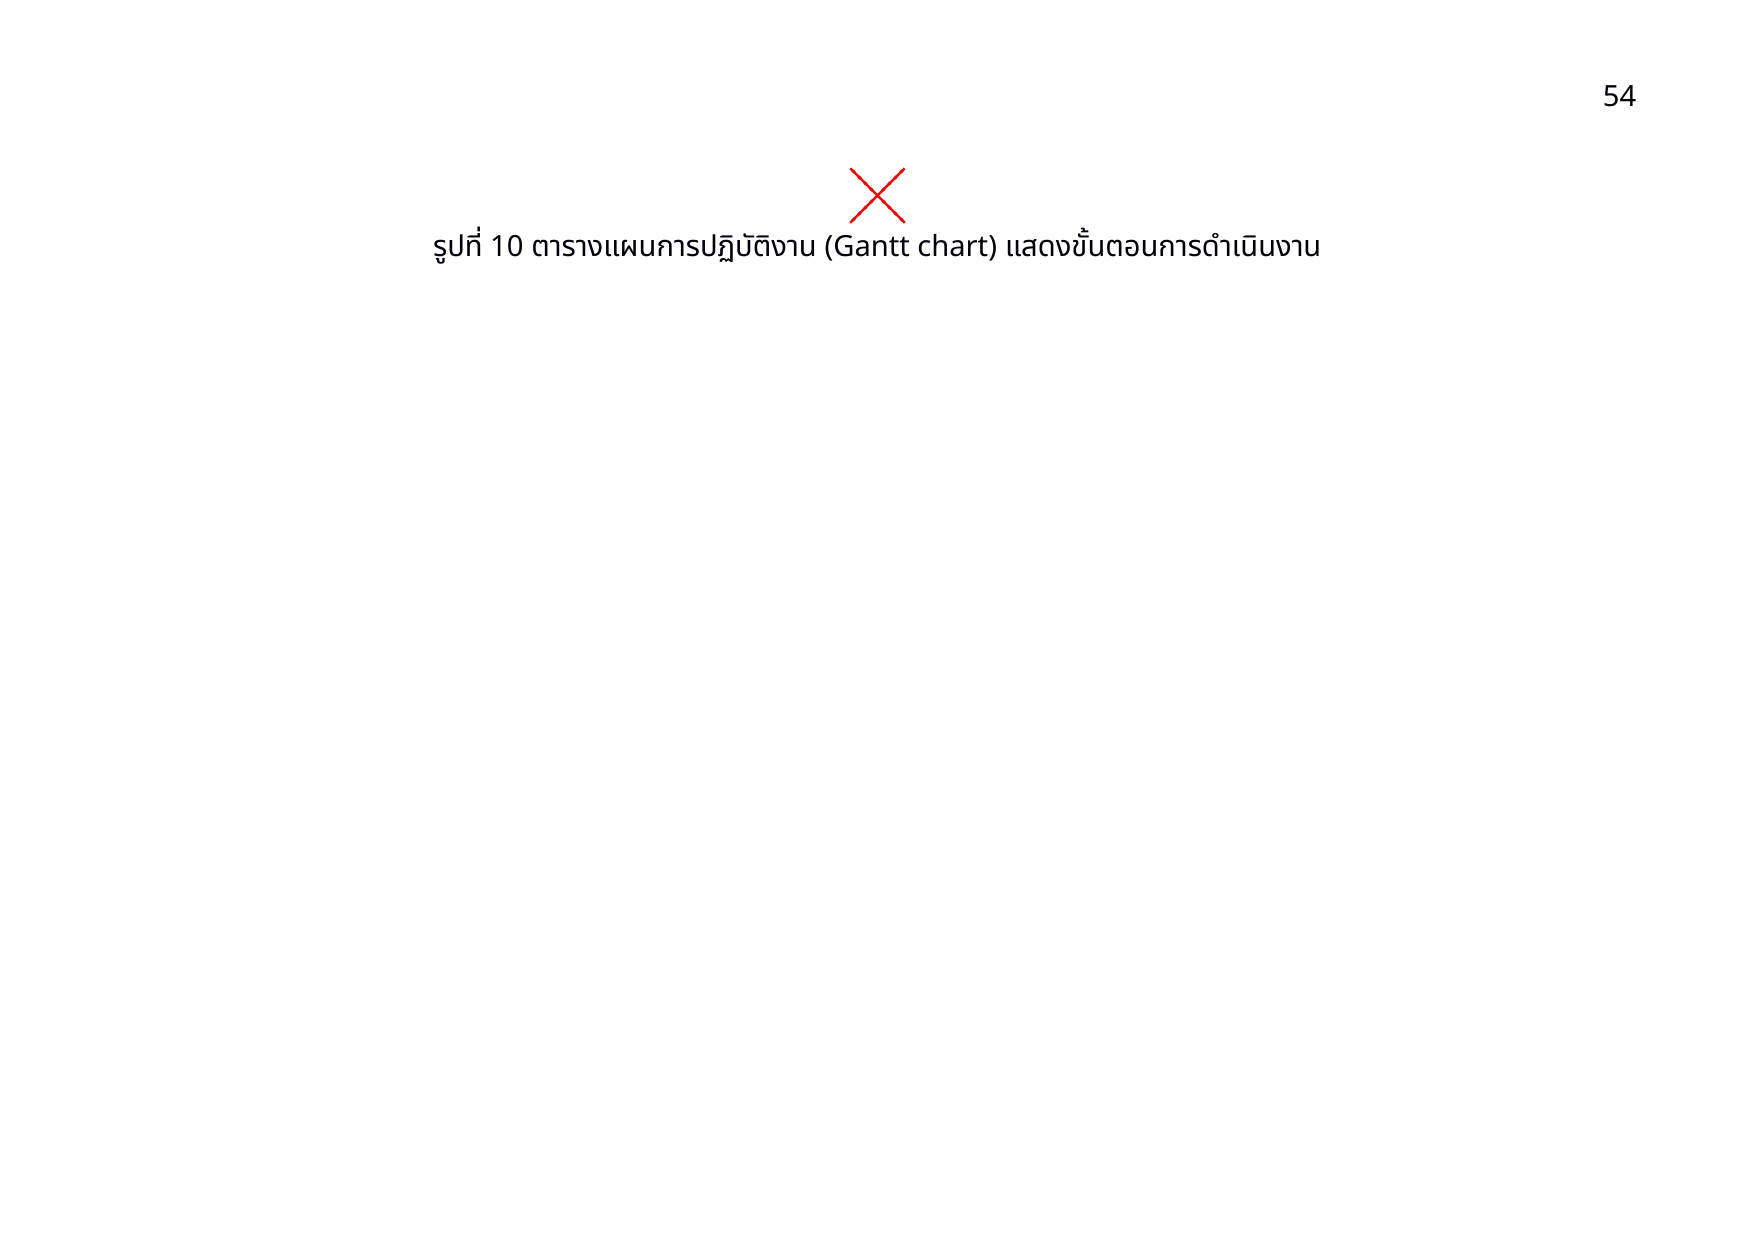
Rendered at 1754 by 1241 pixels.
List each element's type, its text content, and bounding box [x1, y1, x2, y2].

text รูปที่ 10 ตารางแผนการปฏิบัติงาน (Gantt chart) แสดงขั้นตอนการดำเนินงาน [118, 225, 1636, 269]
